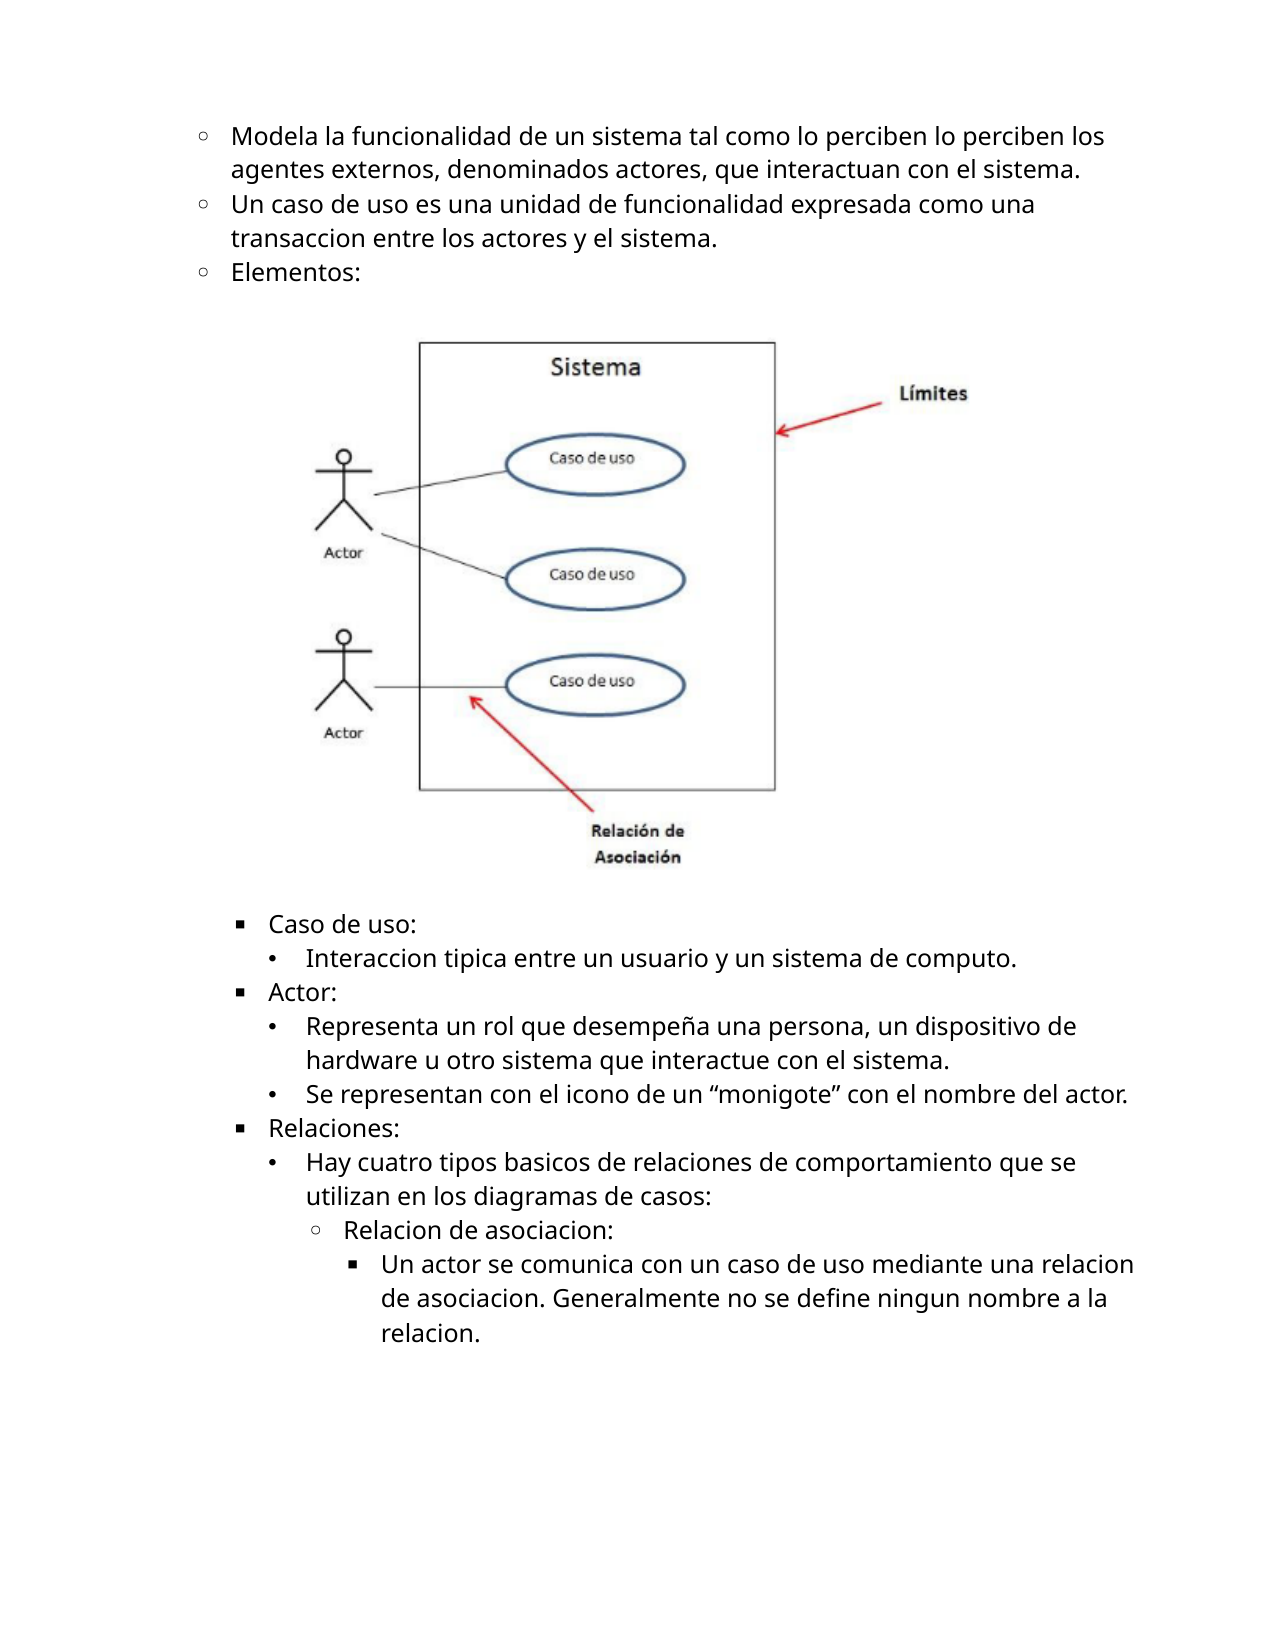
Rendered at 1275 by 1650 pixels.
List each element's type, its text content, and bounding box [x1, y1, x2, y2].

list Caso de uso: [231, 906, 1157, 941]
list Interaccion tipica entre un usuario y un sistema de computo. [268, 941, 1157, 974]
list Un actor se comunica con un caso de uso mediante una relacion de asociacion. Generalmente no se define ningun nombre a la relacion. [343, 1247, 1157, 1349]
list Relacion de asociacion: [306, 1213, 1157, 1247]
list Representa un rol que desempeña una persona, un dispositivo de hardware u otro sistema que interactue con el sistema. [268, 1009, 1157, 1077]
list Relaciones: [231, 1111, 1157, 1145]
list Elementos: [193, 254, 1157, 288]
list Actor: [231, 974, 1157, 1009]
list Se representan con el icono de un “monigote” con el nombre del actor. [268, 1077, 1157, 1111]
list Hay cuatro tipos basicos de relaciones de comportamiento que se utilizan en los diagramas de casos: [268, 1145, 1157, 1213]
list Modela la funcionalidad de un sistema tal como lo perciben lo perciben los agentes externos, denominados actores, que interactuan con el sistema. [193, 118, 1157, 186]
picture [305, 322, 970, 873]
list Un caso de uso es una unidad de funcionalidad expresada como una transaccion entre los actores y el sistema. [193, 186, 1157, 254]
